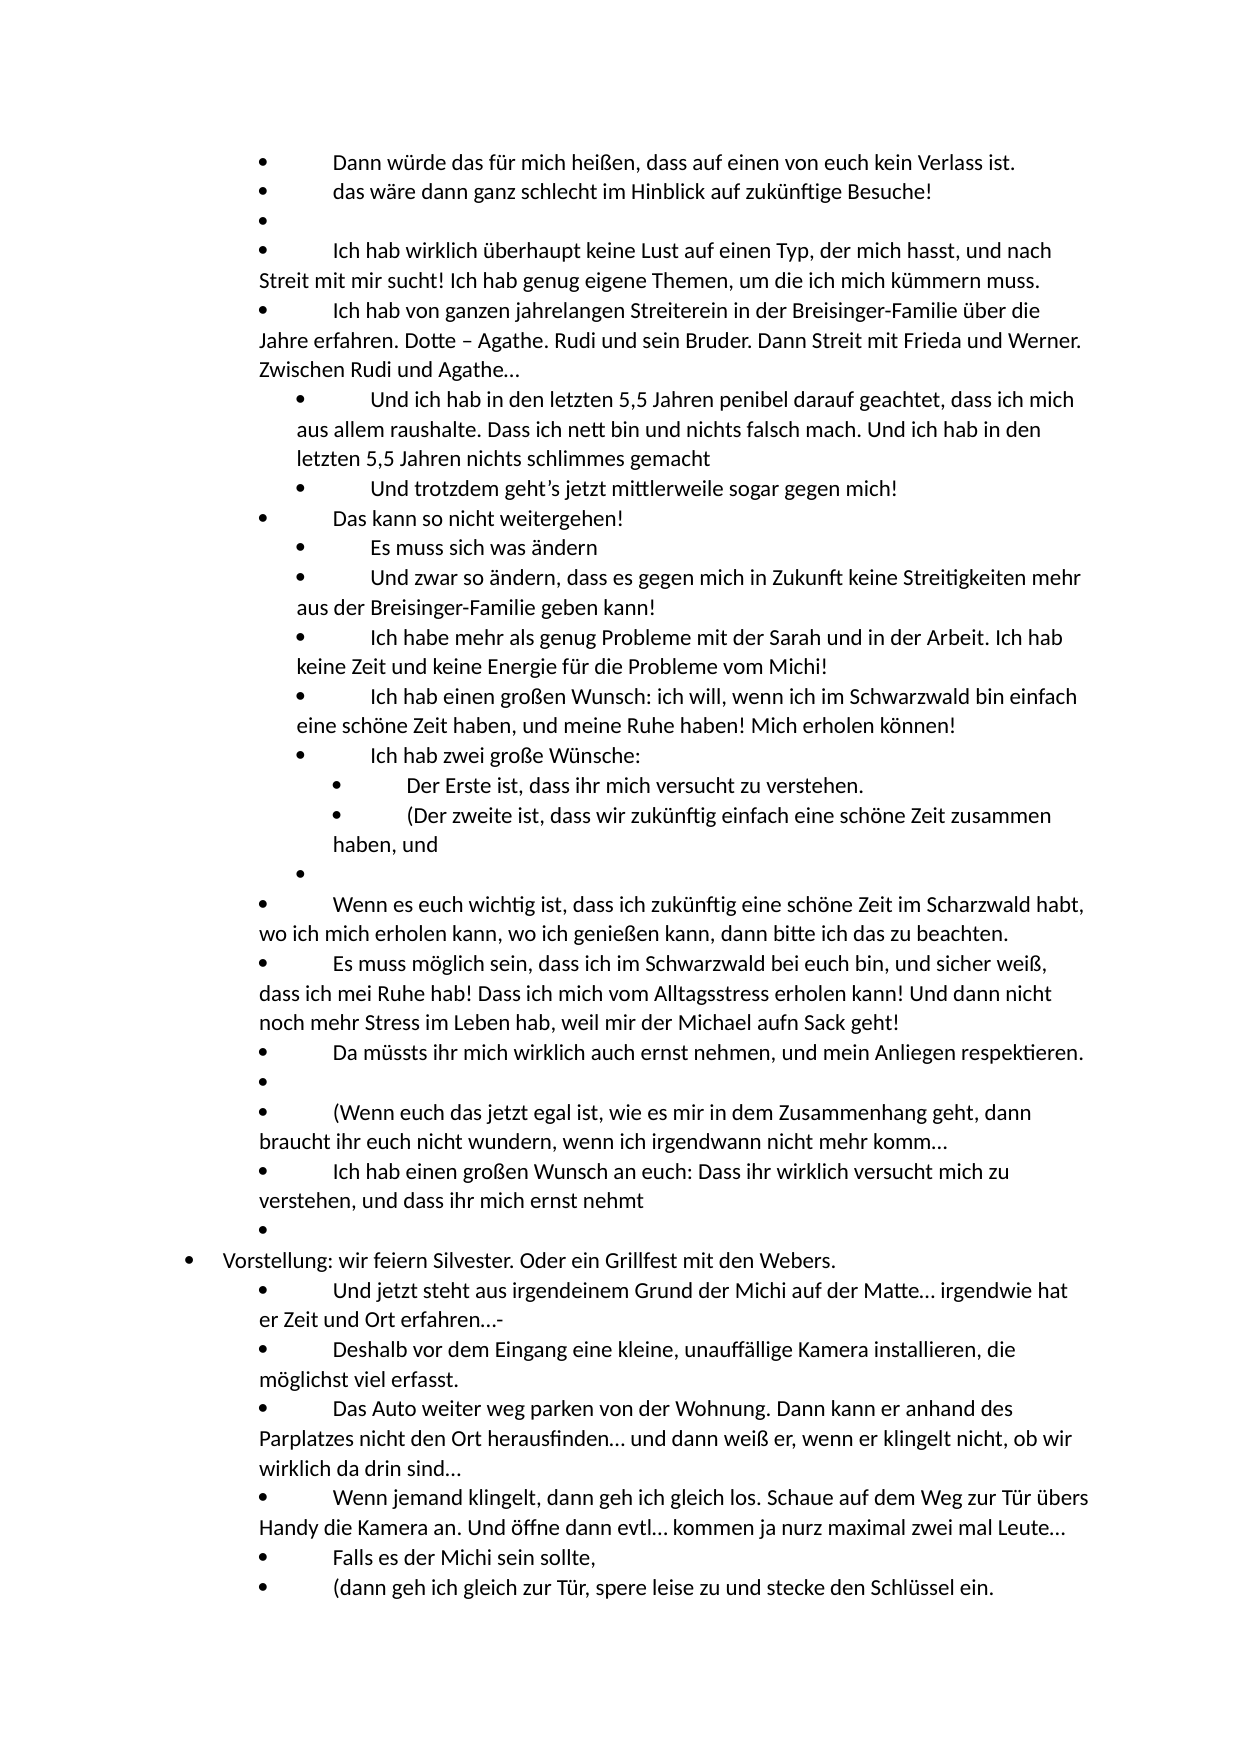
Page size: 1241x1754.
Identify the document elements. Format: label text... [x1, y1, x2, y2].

list Wenn jemand klingelt, dann geh ich gleich los. Schaue auf dem Weg zur Tür übers Handy die Kamera an. Und öffne dann evtl… kommen ja nurz maximal zwei mal Leute… [259, 1483, 1093, 1541]
list (Wenn euch das jetzt egal ist, wie es mir in dem Zusammenhang geht, dann braucht ihr euch nicht wundern, wenn ich irgendwann nicht mehr komm… [259, 1098, 1093, 1155]
list Und jetzt steht aus irgendeinem Grund der Michi auf der Matte… irgendwie hat er Zeit und Ort erfahren…- [259, 1276, 1093, 1333]
list Ich hab einen großen Wunsch an euch: Dass ihr wirklich versucht mich zu verstehen, und dass ihr mich ernst nehmt [259, 1157, 1093, 1215]
list Ich habe mehr als genug Probleme mit der Sarah und in der Arbeit. Ich hab keine Zeit und keine Energie für die Probleme vom Michi! [296, 623, 1093, 680]
list Ich hab wirklich überhaupt keine Lust auf einen Typ, der mich hasst, und nach Streit mit mir sucht! Ich hab genug eigene Themen, um die ich mich kümmern muss. [259, 237, 1093, 294]
list Ich hab zwei große Wünsche: [296, 741, 1093, 769]
list Da müssts ihr mich wirklich auch ernst nehmen, und mein Anliegen respektieren. [259, 1038, 1093, 1066]
list das wäre dann ganz schlecht im Hinblick auf zukünftige Besuche! [259, 177, 1093, 205]
list Deshalb vor dem Eingang eine kleine, unauffällige Kamera installieren, die möglichst viel erfasst. [259, 1335, 1093, 1393]
list Vorstellung: wir feiern Silvester. Oder ein Grillfest mit den Webers. [185, 1246, 1093, 1274]
list Der Erste ist, dass ihr mich versucht zu verstehen. [333, 771, 1093, 799]
list Dann würde das für mich heißen, dass auf einen von euch kein Verlass ist. [259, 148, 1093, 176]
list Es muss sich was ändern [296, 533, 1093, 562]
list Wenn es euch wichtig ist, dass ich zukünftig eine schöne Zeit im Scharzwald habt, wo ich mich erholen kann, wo ich genießen kann, dann bitte ich das zu beachten. [259, 890, 1093, 947]
list Ich hab einen großen Wunsch: ich will, wenn ich im Schwarzwald bin einfach eine schöne Zeit haben, und meine Ruhe haben! Mich erholen können! [296, 682, 1093, 740]
list Ich hab von ganzen jahrelangen Streiterein in der Breisinger-Familie über die Jahre erfahren. Dotte – Agathe. Rudi und sein Bruder. Dann Streit mit Frieda und Werner. Zwischen Rudi und Agathe… [259, 296, 1093, 383]
list Und ich hab in den letzten 5,5 Jahren penibel darauf geachtet, dass ich mich aus allem raushalte. Dass ich nett bin und nichts falsch mach. Und ich hab in den letzten 5,5 Jahren nichts schlimmes gemacht [296, 385, 1093, 472]
list Es muss möglich sein, dass ich im Schwarzwald bei euch bin, und sicher weiß, dass ich mei Ruhe hab! Dass ich mich vom Alltagsstress erholen kann! Und dann nicht noch mehr Stress im Leben hab, weil mir der Michael aufn Sack geht! [259, 949, 1093, 1037]
list Falls es der Michi sein sollte, [259, 1543, 1093, 1571]
list Das kann so nicht weitergehen! [259, 504, 1093, 532]
list (dann geh ich gleich zur Tür, spere leise zu und stecke den Schlüssel ein. [259, 1573, 1093, 1601]
list Und trotzdem geht’s jetzt mittlerweile sogar gegen mich! [296, 474, 1093, 502]
list Und zwar so ändern, dass es gegen mich in Zukunft keine Streitigkeiten mehr aus der Breisinger-Familie geben kann! [296, 563, 1093, 621]
list Das Auto weiter weg parken von der Wohnung. Dann kann er anhand des Parplatzes nicht den Ort herausfinden… und dann weiß er, wenn er klingelt nicht, ob wir wirklich da drin sind… [259, 1394, 1093, 1482]
list (Der zweite ist, dass wir zukünftig einfach eine schöne Zeit zusammen haben, und [333, 801, 1093, 858]
